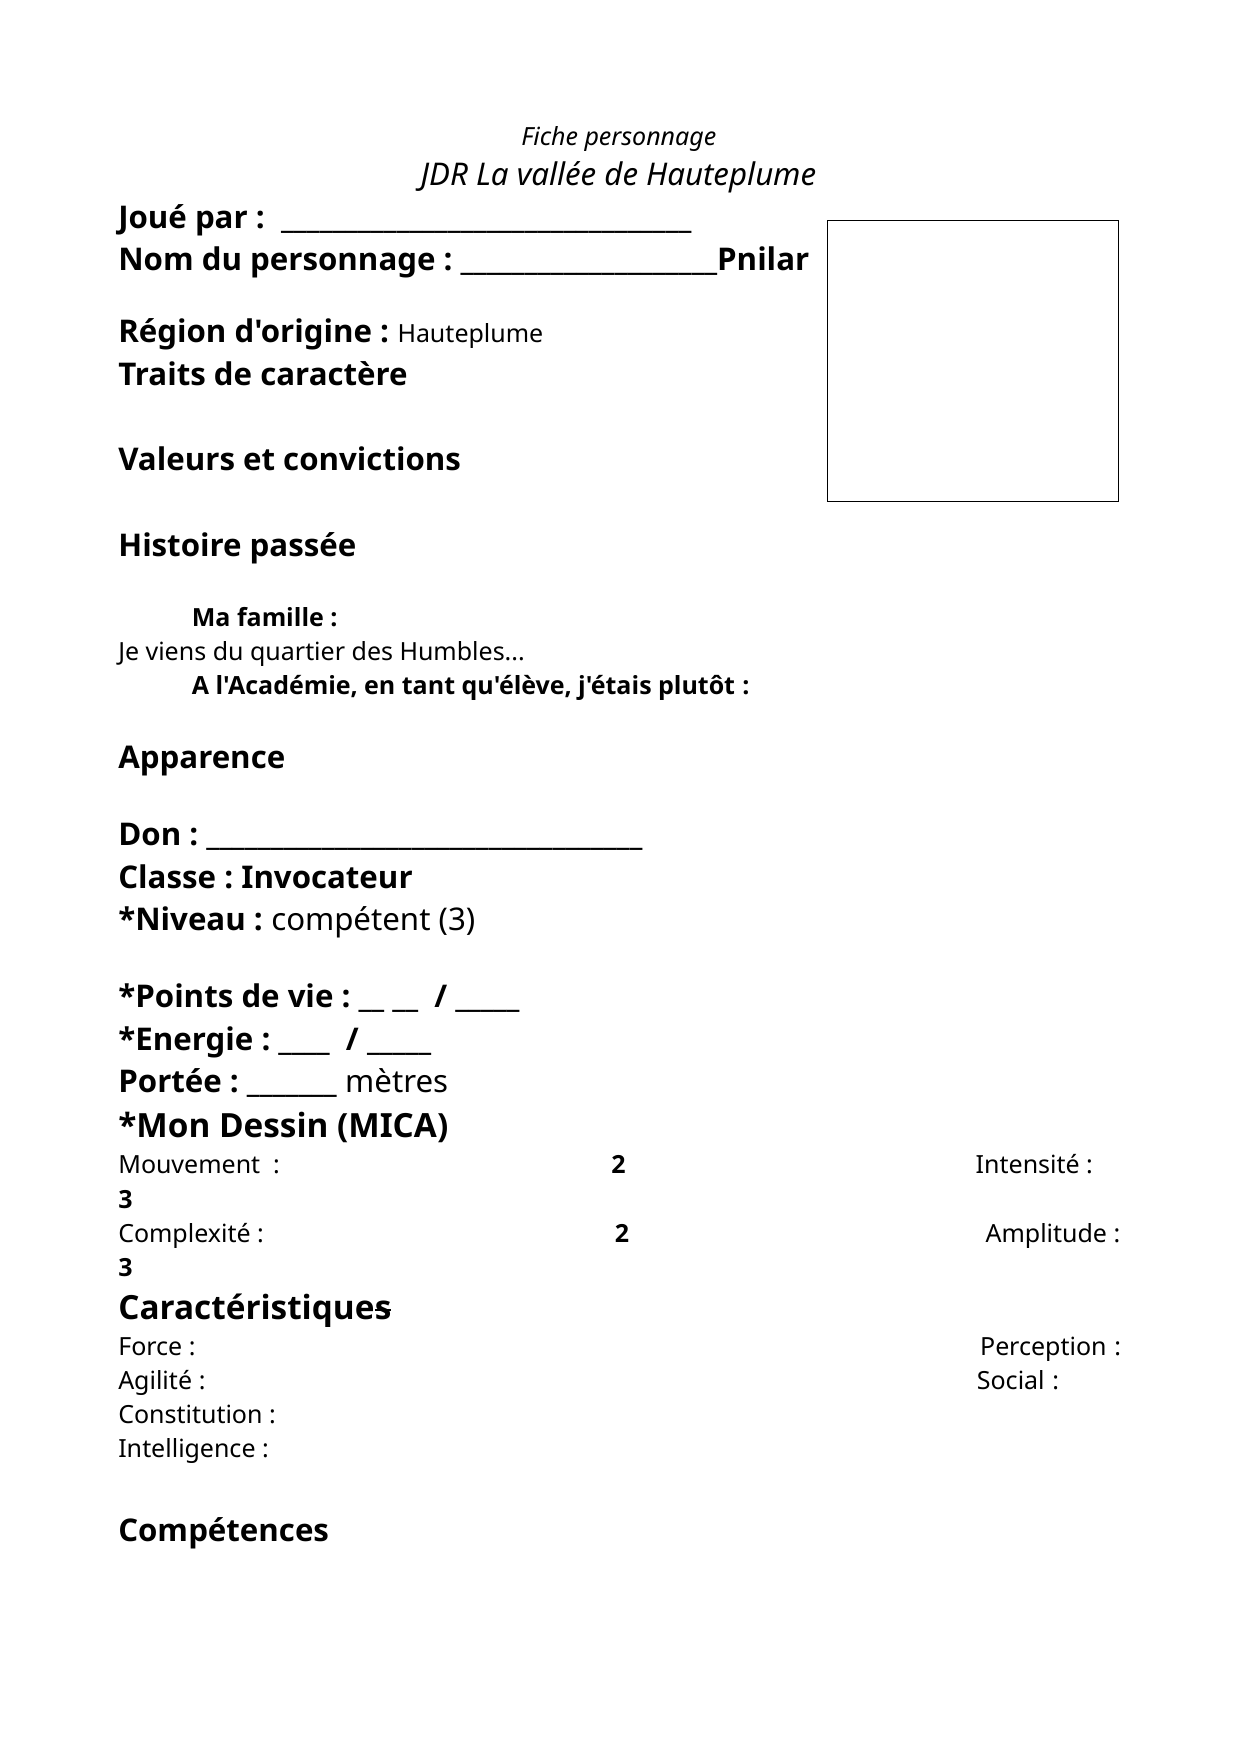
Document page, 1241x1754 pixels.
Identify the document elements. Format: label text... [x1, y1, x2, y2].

text *Mon Dessin (MICA) [118, 1102, 1122, 1147]
text A l'Académie, en tant qu'élève, j'étais plutôt : [118, 667, 1122, 701]
text Agilité : Social : [118, 1363, 1122, 1397]
text Caractéristiques [118, 1283, 1122, 1329]
text Valeurs et convictions [118, 437, 827, 480]
text Région d'origine : Hauteplume [118, 309, 827, 352]
text Constitution : Intelligence : [118, 1397, 1122, 1465]
text Compétences [118, 1508, 1122, 1550]
text Complexité : 2 Amplitude : 3 [118, 1215, 1122, 1283]
text Force : Perception : [118, 1329, 1122, 1363]
text Portée : _______ mètres [118, 1059, 1122, 1102]
text *Energie : ____ / _____ [118, 1017, 1122, 1059]
text Traits de caractère [118, 352, 827, 395]
text Apparence [118, 735, 1122, 778]
text Classe : Invocateur [118, 855, 1122, 897]
text Don : __________________________________ [118, 812, 1122, 855]
text Mouvement : 2 Intensité : 3 [118, 1147, 1122, 1215]
text *Points de vie : __ __ / _____ [118, 974, 1122, 1017]
text Histoire passée [118, 522, 1122, 565]
text Ma famille : [118, 599, 1122, 633]
text *Niveau : compétent (3) [118, 897, 1122, 940]
text Je viens du quartier des Humbles... [118, 633, 1122, 667]
